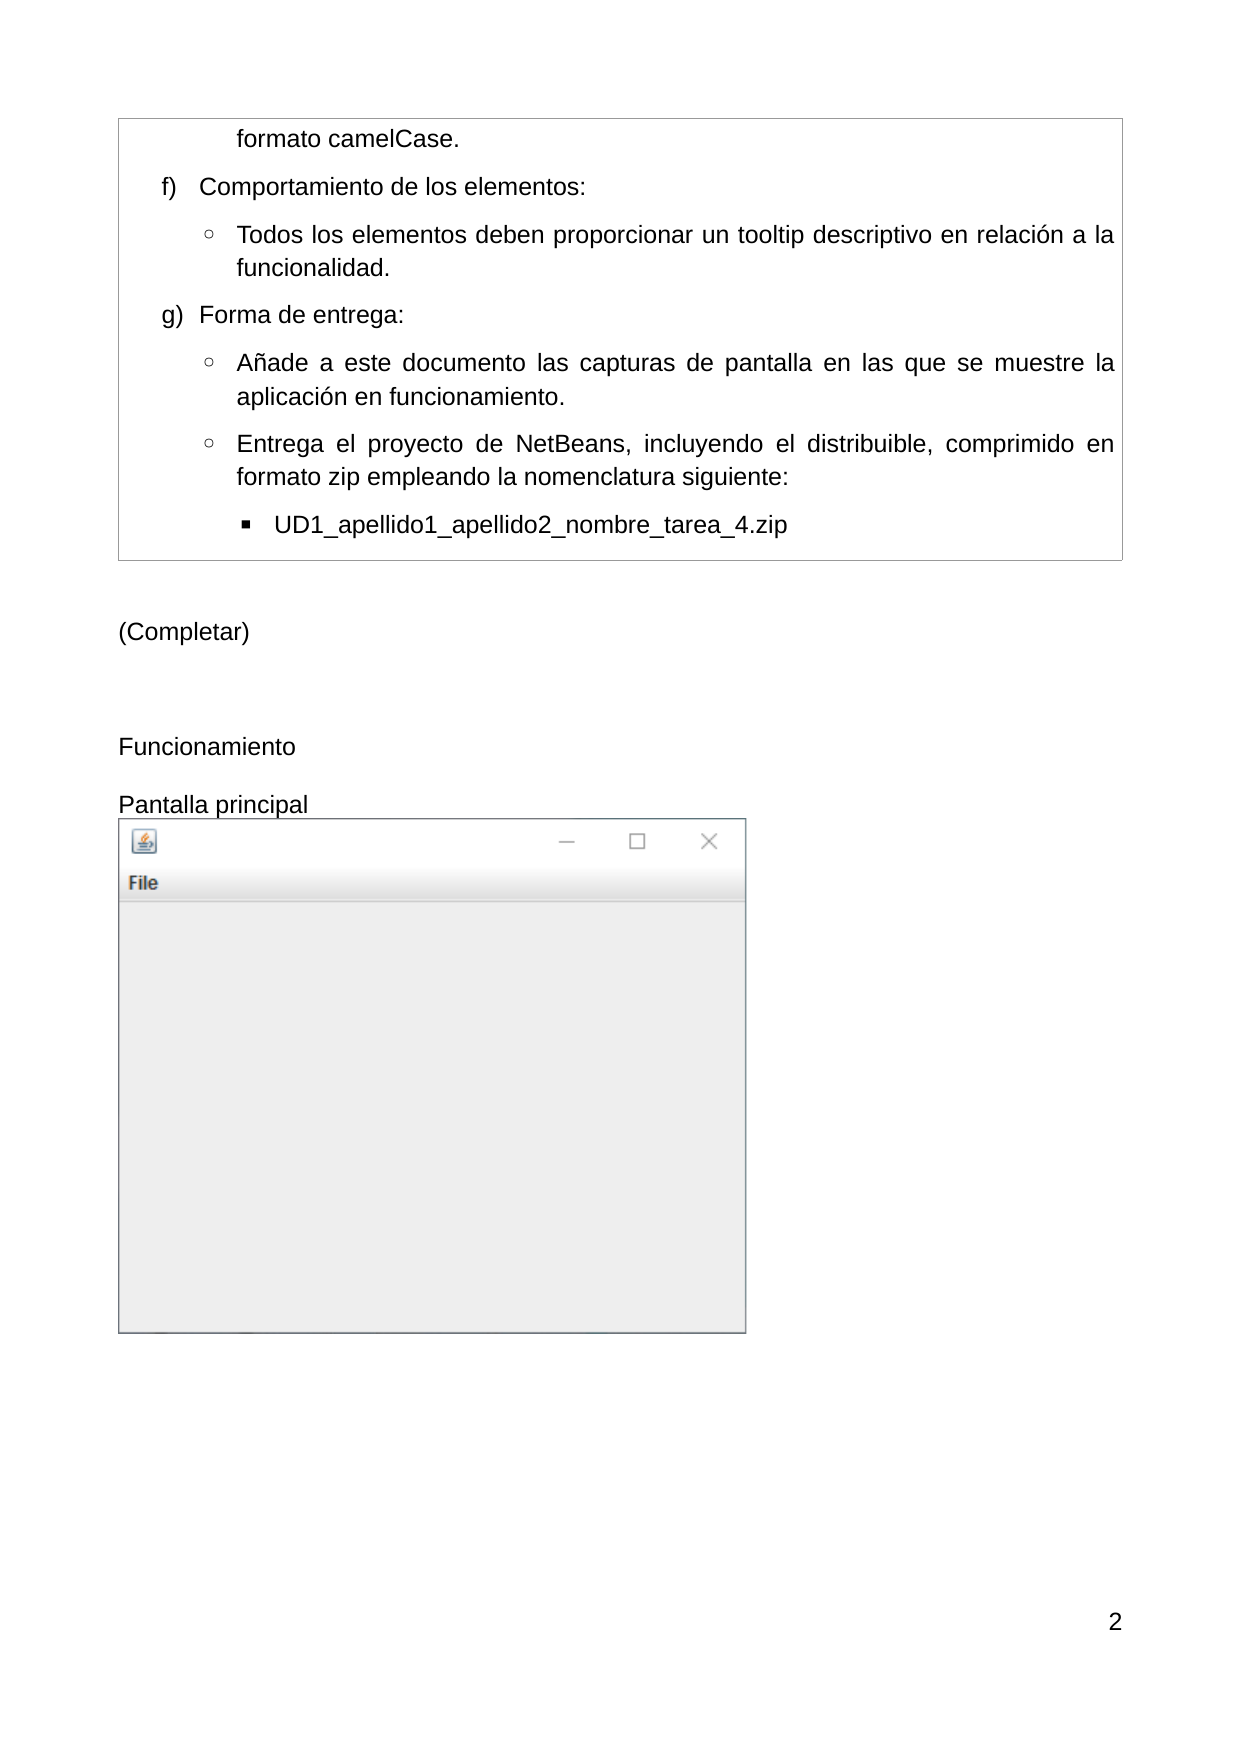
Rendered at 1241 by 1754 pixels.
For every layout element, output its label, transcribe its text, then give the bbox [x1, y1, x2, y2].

text (Completar) [118, 617, 1122, 646]
text Funcionamiento [118, 732, 1122, 761]
picture [118, 818, 747, 1334]
text Pantalla principal [118, 790, 1122, 818]
table_cell Recolección de datos: Nombre, correo electrónico y teléfono de la persona que hace la reserva. Fecha del evento. Tipo de evento: banquete, jornada o congreso. Número de asistentes. Cocina, a elegir entre las siguientes opciones: buffet, carta, cita con el chef, sin servicio de cocina. Preguntar si se necesitarán habitaciones para los asistentes al evento. Comportamiento: El diálogo de la reserva debe permitir aceptar o cancelar la misma del siguiente modo: Al aceptar debe mostrarse el mensaje de “Reserva realizada”. Al cancelar debe cerrarse el diálogo que permite realizar la reserva. Tipo de interfaz: Ventana modal que irá conectada a la interfaz principal de la aplicación y será accesible desde el menú “Gestionar Salón Palace”. Elementos a usar de forma adecuada en la interfaz: Label. Text Field. Button. Check Box. Radio Button. Combo Box. Spinner. Normas para la nomenclatura de los componentes en Java: Establecer nomenclatura adecuada para cada uno de los componentes en formato camelCase. Comportamiento de los elementos: Todos los elementos deben proporcionar un tooltip descriptivo en relación a la funcionalidad. Forma de entrega: Añade a este documento las capturas de pantalla en las que se muestre la aplicación en funcionamiento. Entrega el proyecto de NetBeans, incluyendo el distribuible, comprimido en formato zip empleando la nomenclatura siguiente: UD1_apellido1_apellido2_nombre_tarea_4.zip [119, 119, 1122, 559]
